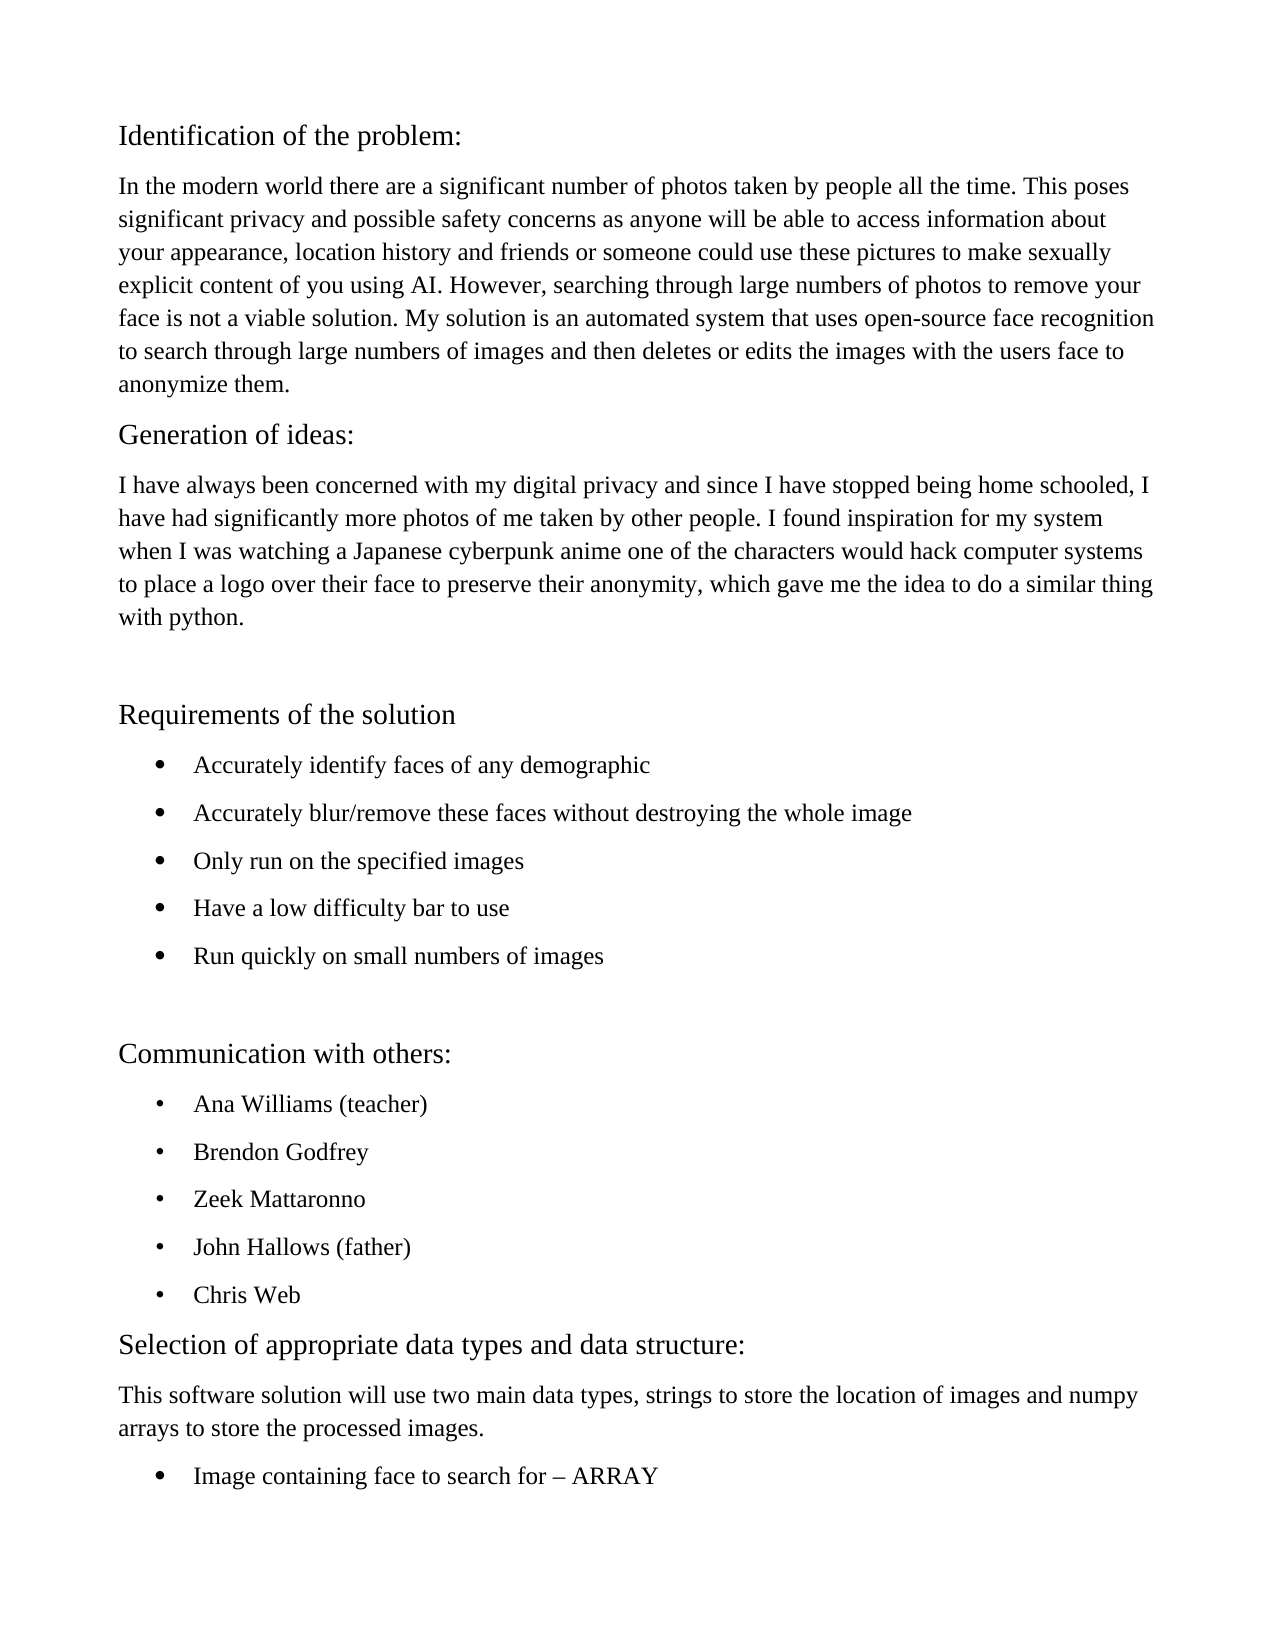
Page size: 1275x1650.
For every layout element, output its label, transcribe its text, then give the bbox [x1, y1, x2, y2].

text Selection of appropriate data types and data structure: [118, 1327, 1157, 1361]
text Requirements of the solution [118, 697, 1157, 731]
list Accurately blur/remove these faces without destroying the whole image [156, 798, 1157, 827]
list Run quickly on small numbers of images [156, 941, 1157, 970]
list Brendon Godfrey [156, 1137, 1157, 1166]
list Have a low difficulty bar to use [156, 893, 1157, 922]
text I have always been concerned with my digital privacy and since I have stopped being home schooled, I have had significantly more photos of me taken by other people. I found inspiration for my system when I was watching a Japanese cyberpunk anime one of the characters would hack computer systems to place a logo over their face to preserve their anonymity, which gave me the idea to do a similar thing with python. [118, 470, 1157, 631]
text This software solution will use two main data types, strings to store the location of images and numpy arrays to store the processed images. [118, 1380, 1157, 1442]
list Image containing face to search for – ARRAY [156, 1461, 1157, 1490]
text Identification of the problem: [118, 118, 1157, 152]
list Zeek Mattaronno [156, 1184, 1157, 1213]
list Only run on the specified images [156, 846, 1157, 874]
list Ana Williams (teacher) [156, 1089, 1157, 1118]
list Accurately identify faces of any demographic [156, 751, 1157, 779]
text Generation of ideas: [118, 417, 1157, 451]
list Chris Web [156, 1280, 1157, 1308]
text Communication with others: [118, 1036, 1157, 1070]
text In the modern world there are a significant number of photos taken by people all the time. This poses significant privacy and possible safety concerns as anyone will be able to access information about your appearance, location history and friends or someone could use these pictures to make sexually explicit content of you using AI. However, searching through large numbers of photos to remove your face is not a viable solution. My solution is an automated system that uses open-source face recognition to search through large numbers of images and then deletes or edits the images with the users face to anonymize them. [118, 171, 1157, 398]
list John Hallows (father) [156, 1232, 1157, 1261]
